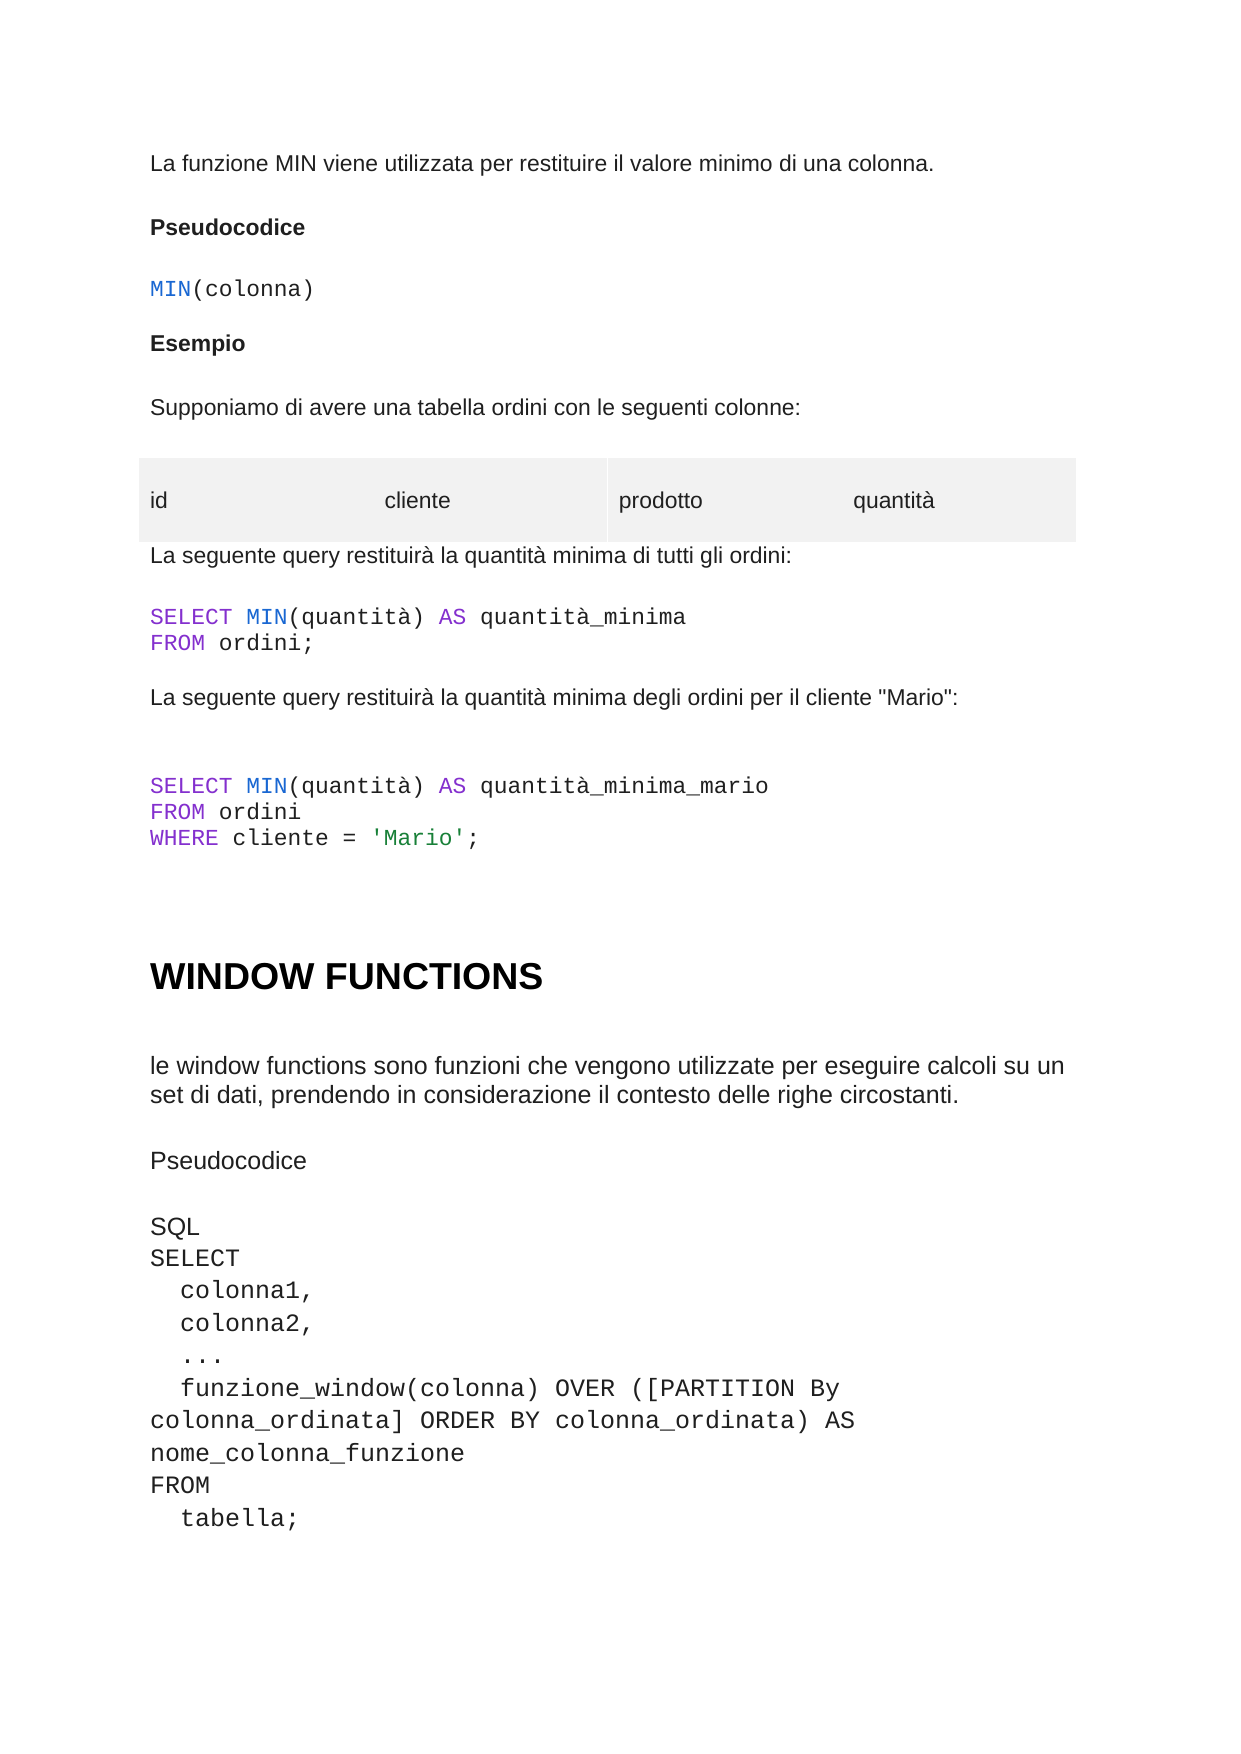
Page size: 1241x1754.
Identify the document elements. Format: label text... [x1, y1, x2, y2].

text FROM [150, 1473, 1090, 1501]
text Supponiamo di avere una tabella ordini con le seguenti colonne: [150, 394, 1053, 420]
table_header quantità [842, 458, 1076, 542]
text La seguente query restituirà la quantità minima degli ordini per il cliente "Mario": [150, 684, 1053, 710]
text SQL [150, 1212, 1090, 1241]
text La funzione MIN viene utilizzata per restituire il valore minimo di una colonna. [150, 150, 1053, 176]
text colonna1, [150, 1278, 1090, 1306]
text Esempio [150, 330, 1053, 356]
text La seguente query restituirà la quantità minima di tutti gli ordini: [150, 542, 1053, 568]
text SELECT MIN(quantità) AS quantità_minima_mario FROM ordini WHERE cliente = 'Mario'; [150, 774, 1053, 878]
text ... [150, 1343, 1090, 1371]
text tabella; [150, 1505, 1090, 1534]
text SELECT [150, 1245, 1090, 1274]
text Pseudocodice [150, 214, 1053, 240]
table_header prodotto [608, 458, 842, 542]
text colonna2, [150, 1310, 1090, 1339]
text SELECT MIN(quantità) AS quantità_minima FROM ordini; [150, 606, 1053, 684]
text funzione_window(colonna) OVER ([PARTITION By colonna_ordinata] ORDER BY colonna_ordinata) AS nome_colonna_funzione [150, 1375, 1090, 1469]
table_header id [139, 458, 373, 542]
subtitle WINDOW FUNCTIONS [150, 954, 1090, 997]
text le window functions sono funzioni che vengono utilizzate per eseguire calcoli su un set di dati, prendendo in considerazione il contesto delle righe circostanti. [150, 1051, 1090, 1109]
text Pseudocodice [150, 1146, 1090, 1175]
table_header cliente [373, 458, 607, 542]
text MIN(colonna) [150, 278, 1053, 330]
